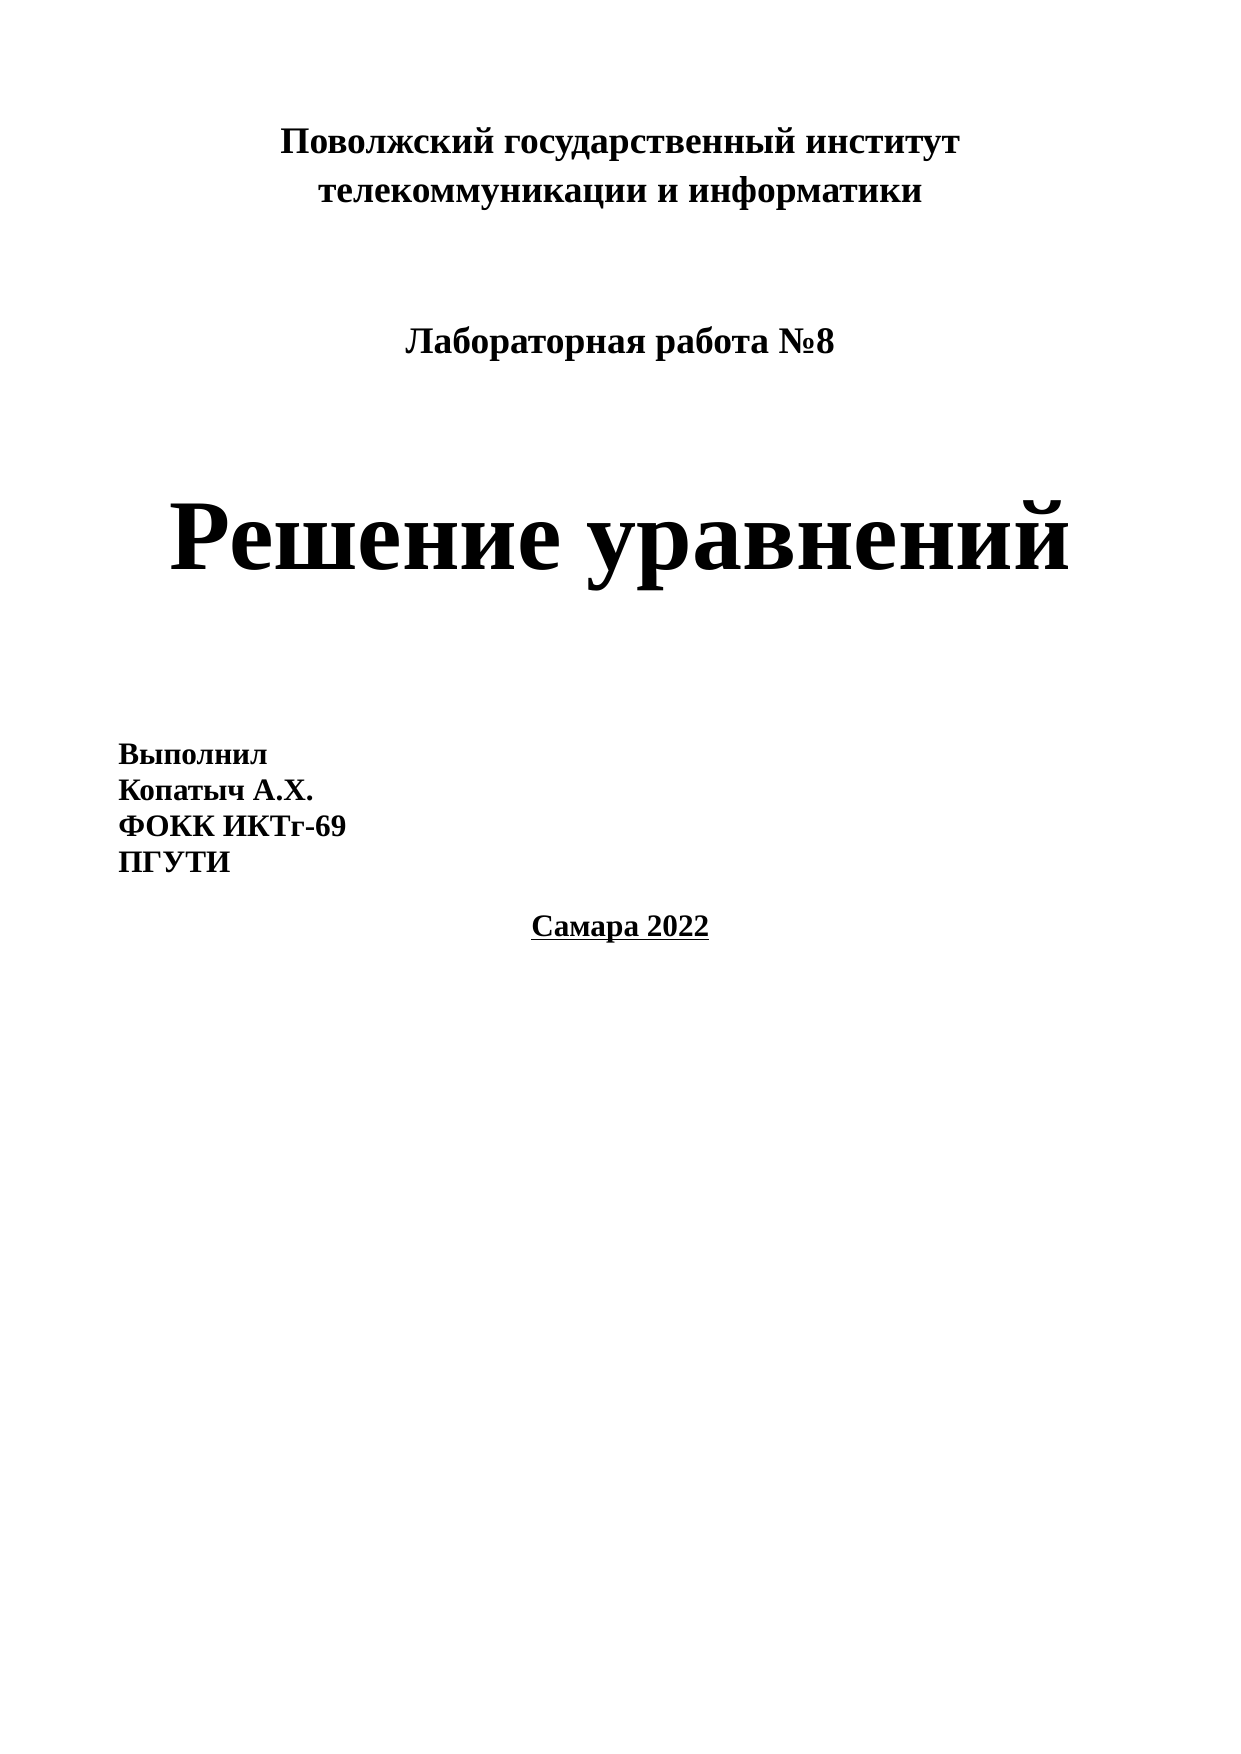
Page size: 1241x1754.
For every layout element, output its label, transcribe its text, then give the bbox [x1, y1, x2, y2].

text Лабораторная работа №8 [118, 318, 1122, 361]
text Самара 2022 [118, 907, 1122, 943]
text ФОКК ИКТг-69 [118, 807, 1122, 843]
text Поволжский государственный институт телекоммуникации и информатики [118, 118, 1122, 211]
text Выполнил [118, 735, 1122, 771]
text ПГУТИ [118, 843, 1122, 879]
text Копатыч А.Х. [118, 771, 1122, 807]
text Решение уравнений [118, 476, 1122, 591]
